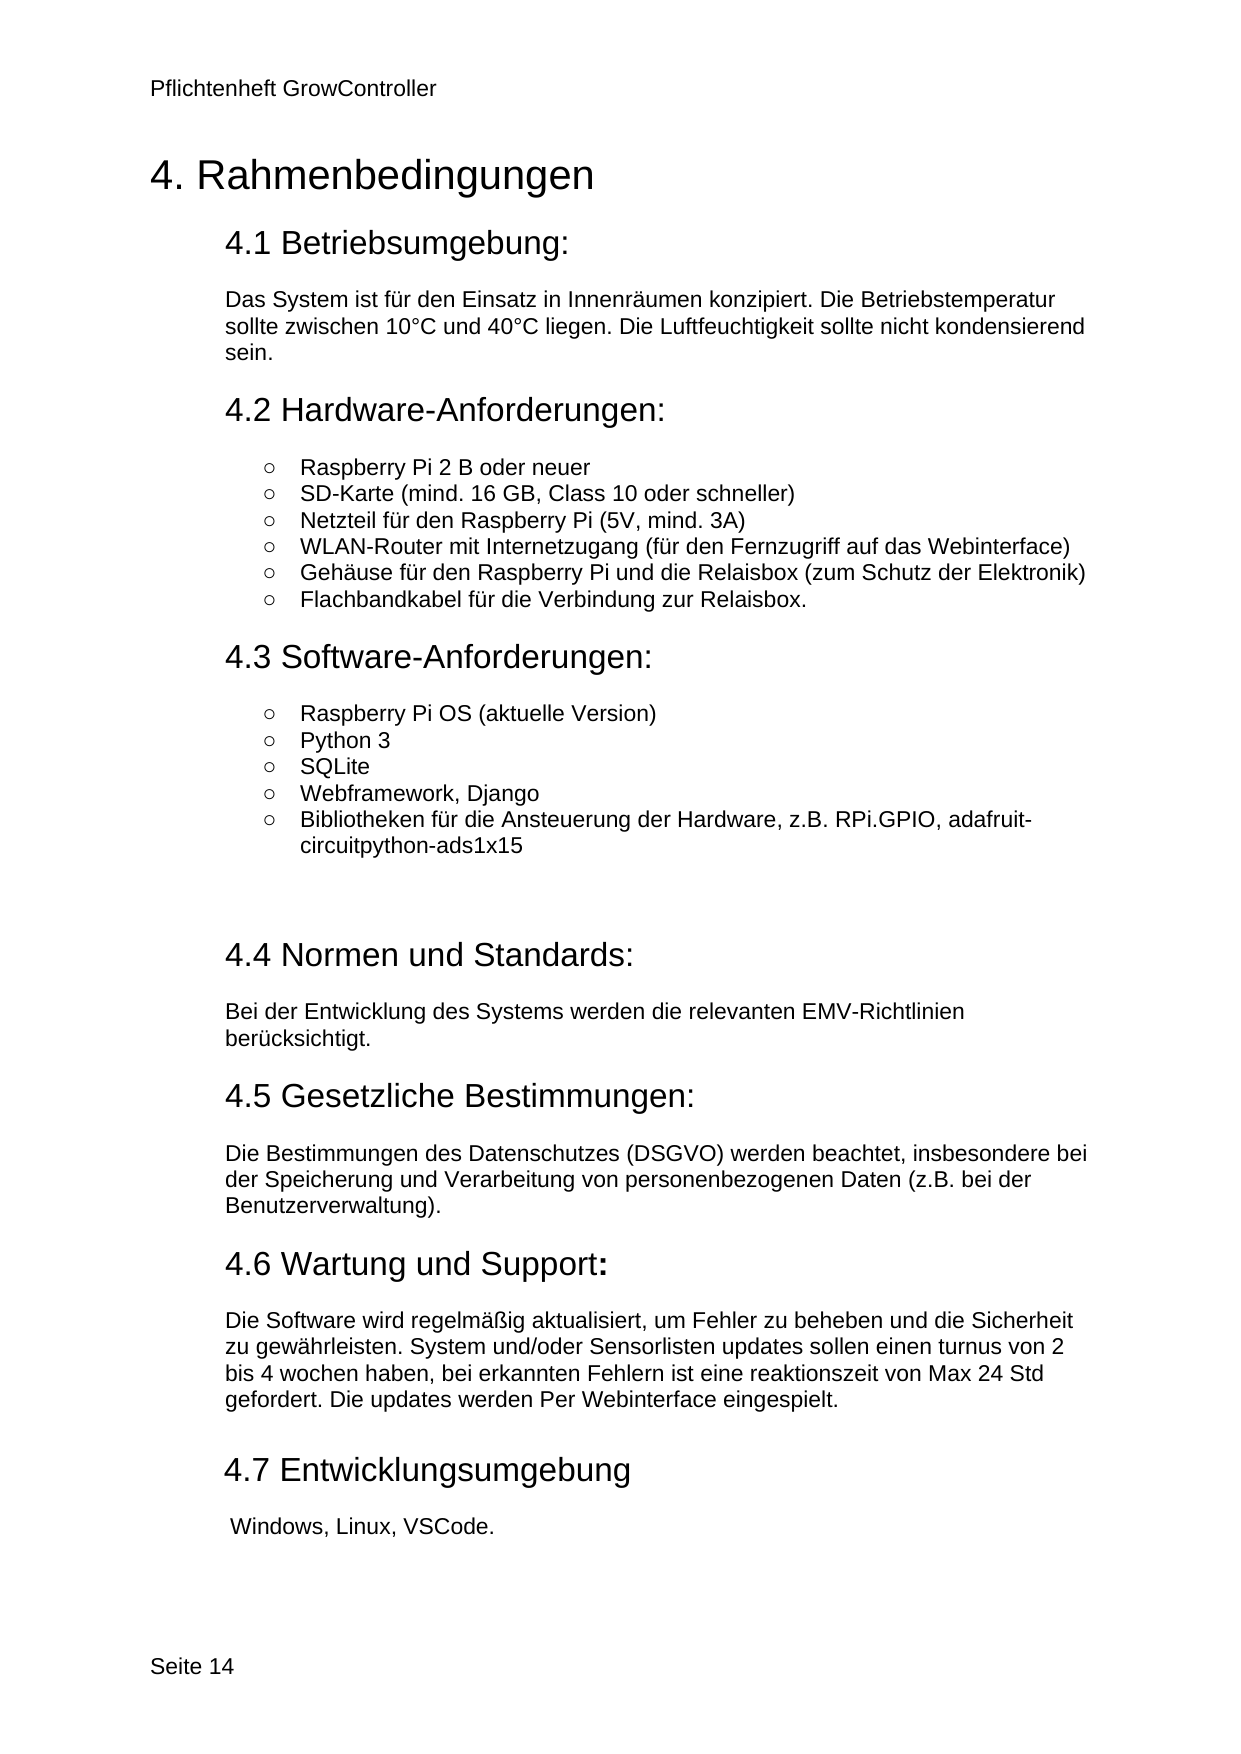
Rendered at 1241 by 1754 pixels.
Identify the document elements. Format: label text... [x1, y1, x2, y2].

list Raspberry Pi OS (aktuelle Version) [262, 700, 1090, 727]
list SQLite [262, 753, 1090, 779]
list Flachbandkabel für die Verbindung zur Relaisbox. [262, 586, 1090, 612]
subtitle 4.2 Hardware-Anforderungen: [225, 390, 1090, 429]
subtitle 4.4 Normen und Standards: [225, 935, 1090, 973]
list Gehäuse für den Raspberry Pi und die Relaisbox (zum Schutz der Elektronik) [262, 559, 1090, 586]
list Bibliotheken für die Ansteuerung der Hardware, z.B. RPi.GPIO, adafruit-circuitpython-ads1x15 [262, 806, 1090, 858]
list WLAN-Router mit Internetzugang (für den Fernzugriff auf das Webinterface) [262, 533, 1090, 559]
list Python 3 [262, 727, 1090, 753]
subtitle 4.7 Entwicklungsumgebung [224, 1450, 1090, 1488]
subtitle 4.5 Gesetzliche Bestimmungen: [225, 1076, 1090, 1114]
subtitle 4.3 Software-Anforderungen: [225, 637, 1090, 675]
list SD-Karte (mind. 16 GB, Class 10 oder schneller) [262, 480, 1090, 507]
text Bei der Entwicklung des Systems werden die relevanten EMV-Richtlinien berücksichtigt. [225, 998, 1090, 1051]
text Das System ist für den Einsatz in Innenräumen konzipiert. Die Betriebstemperatur sollte zwischen 10°C und 40°C liegen. Die Luftfeuchtigkeit sollte nicht kondensierend sein. [225, 286, 1090, 365]
list Webframework, Django [262, 779, 1090, 806]
list Netzteil für den Raspberry Pi (5V, mind. 3A) [262, 507, 1090, 533]
text Die Bestimmungen des Datenschutzes (DSGVO) werden beachtet, insbesondere bei der Speicherung und Verarbeitung von personenbezogenen Daten (z.B. bei der Benutzerverwaltung). [225, 1139, 1090, 1218]
list Raspberry Pi 2 B oder neuer [262, 454, 1090, 480]
text Windows, Linux, VSCode. [224, 1513, 1090, 1540]
subtitle 4. Rahmenbedingungen [150, 150, 1090, 198]
text Die Software wird regelmäßig aktualisiert, um Fehler zu beheben und die Sicherheit zu gewährleisten. System und/oder Sensorlisten updates sollen einen turnus von 2 bis 4 wochen haben, bei erkannten Fehlern ist eine reaktionszeit von Max 24 Std gefordert. Die updates werden Per Webinterface eingespielt. [225, 1307, 1090, 1412]
subtitle 4.1 Betriebsumgebung: [225, 223, 1090, 261]
subtitle 4.6 Wartung und Support: [225, 1243, 1090, 1282]
